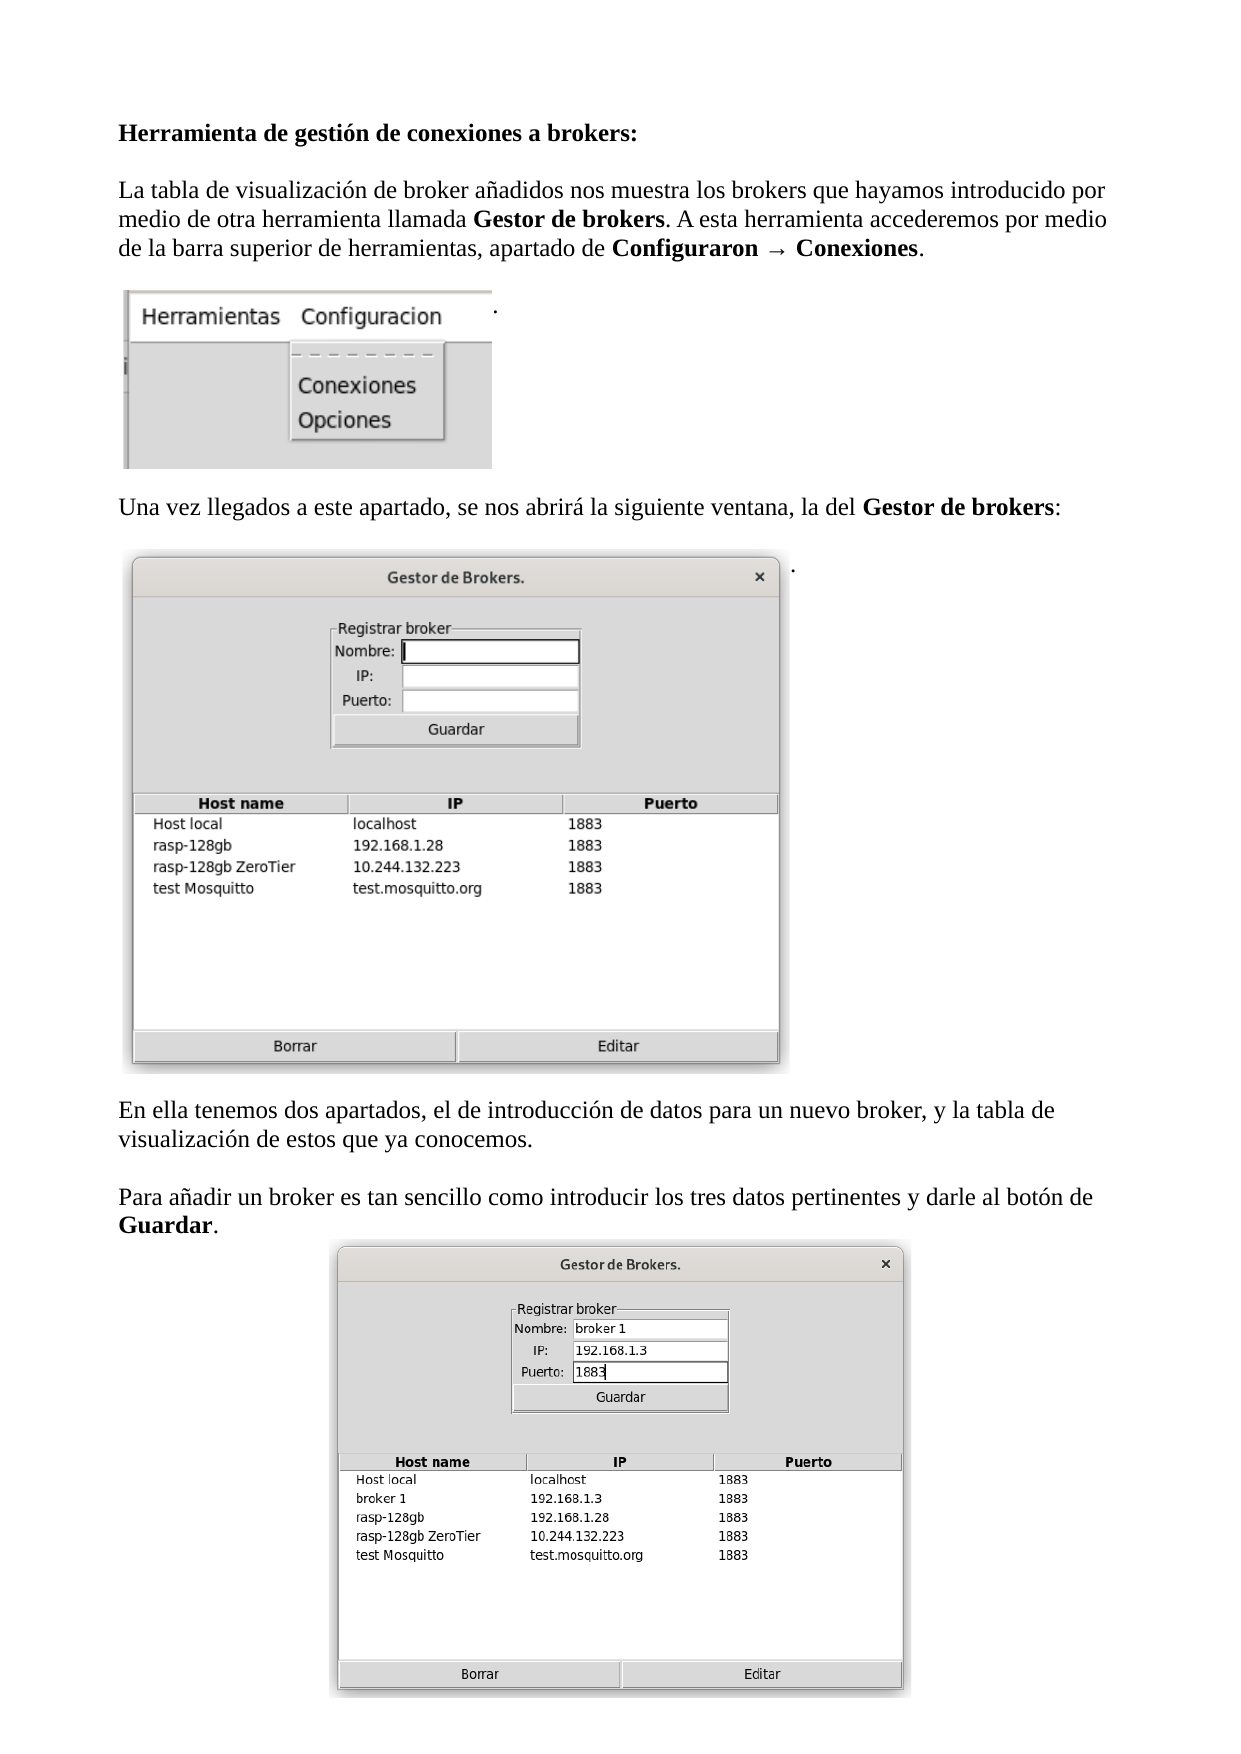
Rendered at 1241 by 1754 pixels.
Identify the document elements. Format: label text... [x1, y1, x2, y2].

text . [790, 549, 1122, 578]
picture [328, 1239, 912, 1698]
text La tabla de visualización de broker añadidos nos muestra los brokers que hayamos introducido por medio de otra herramienta llamada Gestor de brokers. A esta herramienta accederemos por medio de la barra superior de herramientas, apartado de Configuraron → Conexiones. [118, 176, 1122, 262]
text Herramienta de gestión de conexiones a brokers: [118, 118, 1122, 147]
picture [123, 290, 492, 469]
text [118, 549, 122, 578]
text En ella tenemos dos apartados, el de introducción de datos para un nuevo broker, y la tabla de visualización de estos que ya conocemos. [118, 1096, 1122, 1153]
text [118, 291, 123, 319]
text Para añadir un broker es tan sencillo como introducir los tres datos pertinentes y darle al botón de Guardar. [118, 1182, 1122, 1239]
text Una vez llegados a este apartado, se nos abrirá la siguiente ventana, la del Gestor de brokers: [118, 492, 1122, 521]
text . [492, 291, 1122, 319]
picture [122, 549, 790, 1074]
